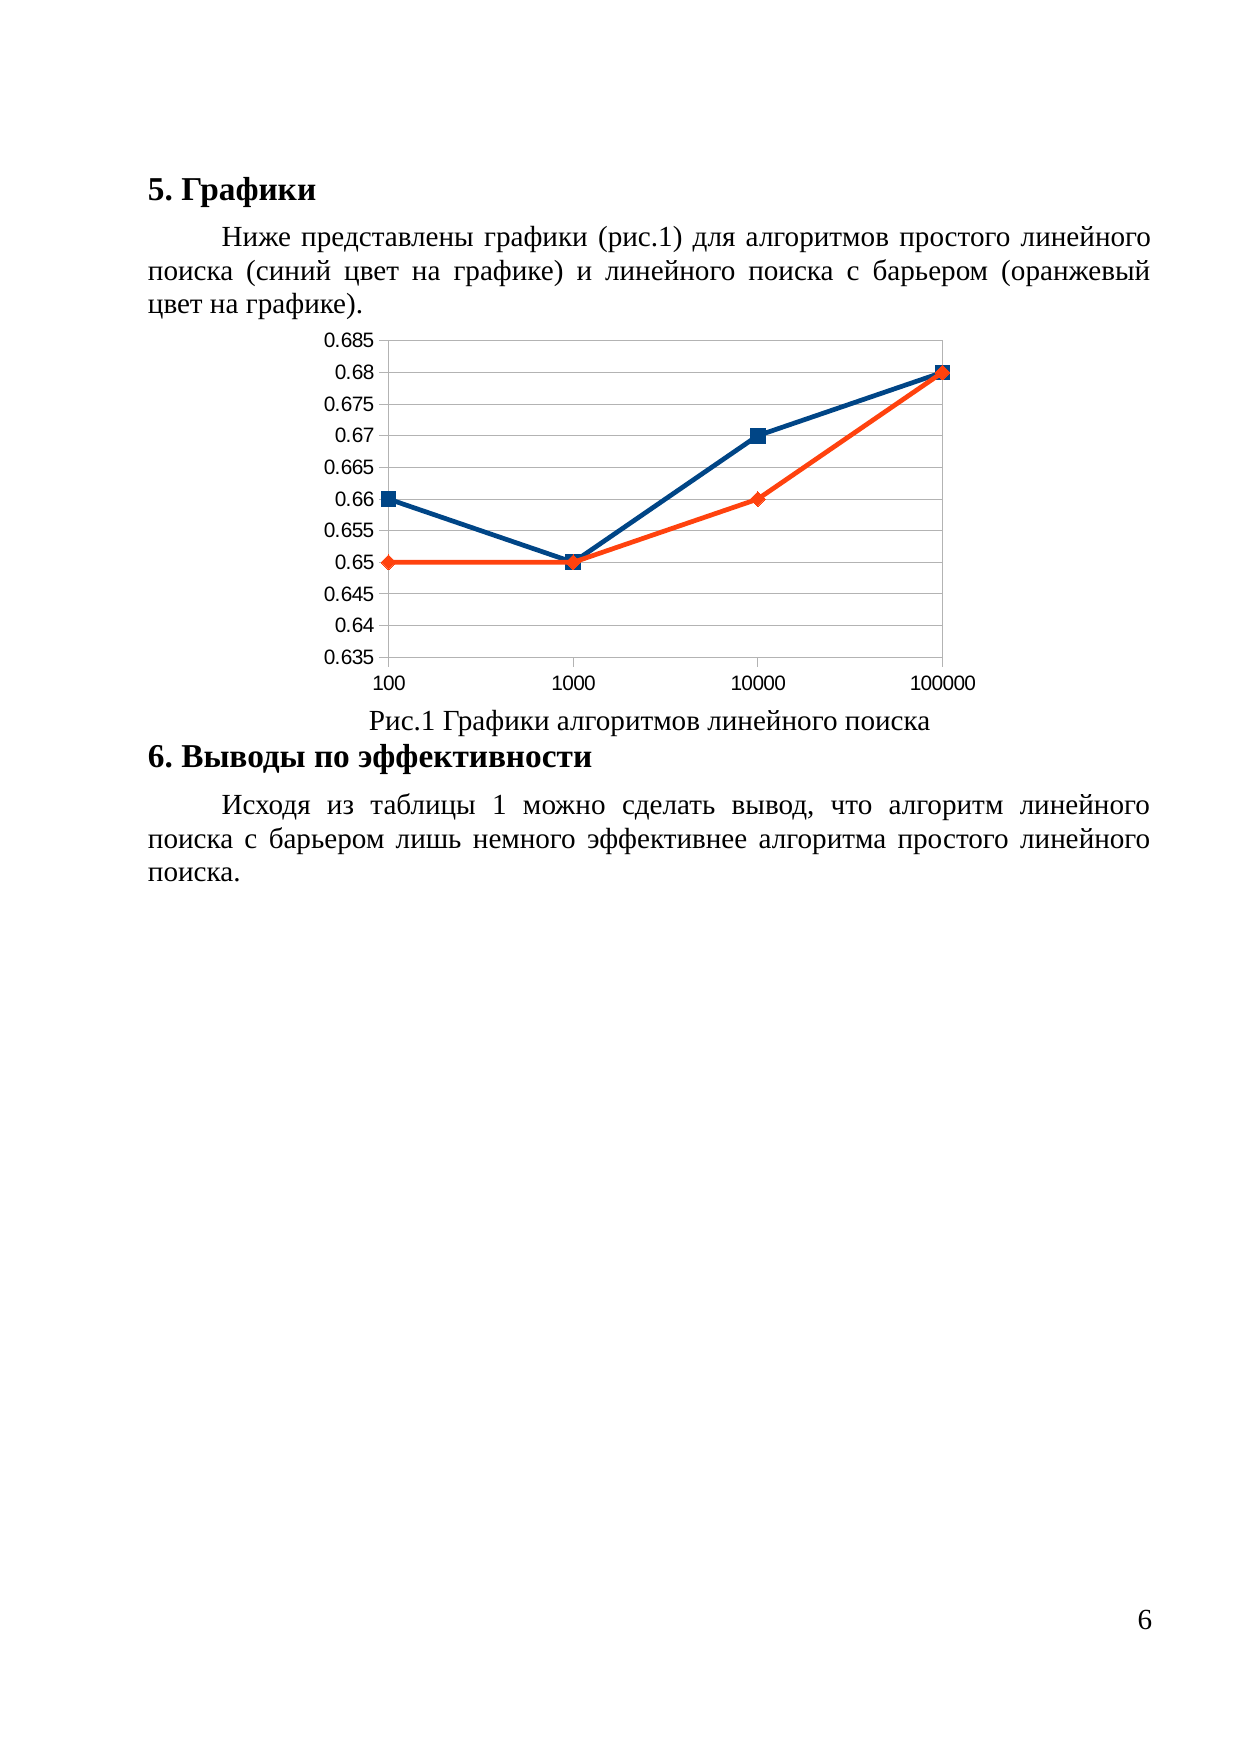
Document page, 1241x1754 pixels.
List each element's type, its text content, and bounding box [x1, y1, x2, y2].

subtitle 5. Графики [148, 169, 1152, 207]
text Исходя из таблицы 1 можно сделать вывод, что алгоритм линейного поиска с барьером лишь немного эффективнее алгоритма простого линейного поиска. [148, 787, 1152, 888]
subtitle 6. Выводы по эффективности [148, 737, 1152, 775]
text Ниже представлены графики (рис.1) для алгоритмов простого линейного поиска (синий цвет на графике) и линейного поиска с барьером (оранжевый цвет на графике). [148, 219, 1152, 320]
text Рис.1 Графики алгоритмов линейного поиска [148, 321, 1152, 737]
